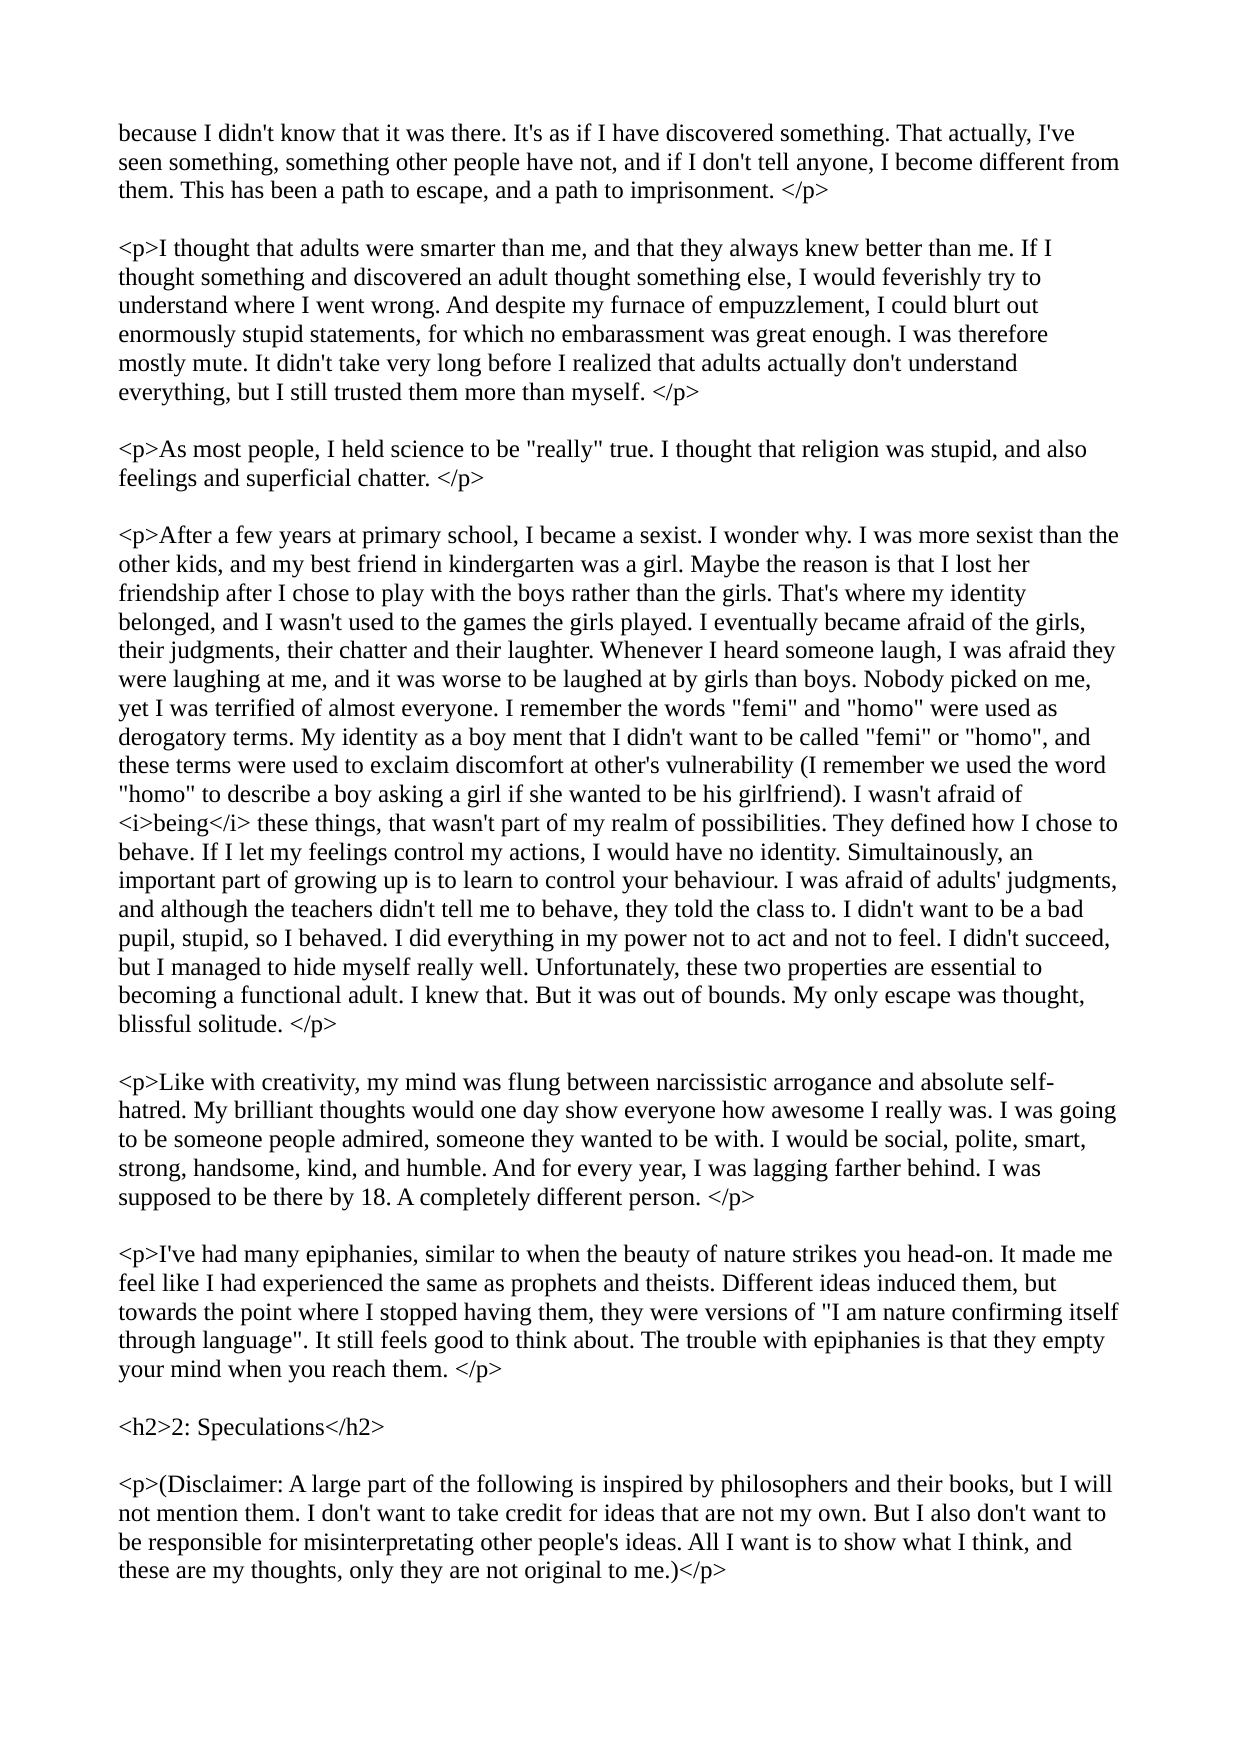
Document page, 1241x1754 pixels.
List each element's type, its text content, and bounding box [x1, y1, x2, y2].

text <p>After a few years at primary school, I became a sexist. I wonder why. I was more sexist than the other kids, and my best friend in kindergarten was a girl. Maybe the reason is that I lost her friendship after I chose to play with the boys rather than the girls. That's where my identity belonged, and I wasn't used to the games the girls played. I eventually became afraid of the girls, their judgments, their chatter and their laughter. Whenever I heard someone laugh, I was afraid they were laughing at me, and it was worse to be laughed at by girls than boys. Nobody picked on me, yet I was terrified of almost everyone. I remember the words "femi" and "homo" were used as derogatory terms. My identity as a boy ment that I didn't want to be called "femi" or "homo", and these terms were used to exclaim discomfort at other's vulnerability (I remember we used the word "homo" to describe a boy asking a girl if she wanted to be his girlfriend). I wasn't afraid of <i>being</i> these things, that wasn't part of my realm of possibilities. They defined how I chose to behave. If I let my feelings control my actions, I would have no identity. Simultainously, an important part of growing up is to learn to control your behaviour. I was afraid of adults' judgments, and although the teachers didn't tell me to behave, they told the class to. I didn't want to be a bad pupil, stupid, so I behaved. I did everything in my power not to act and not to feel. I didn't succeed, but I managed to hide myself really well. Unfortunately, these two properties are essential to becoming a functional adult. I knew that. But it was out of bounds. My only escape was thought, blissful solitude. </p> [118, 521, 1122, 1038]
text <p>Like with creativity, my mind was flung between narcissistic arrogance and absolute self-hatred. My brilliant thoughts would one day show everyone how awesome I really was. I was going to be someone people admired, someone they wanted to be with. I would be social, polite, smart, strong, handsome, kind, and humble. And for every year, I was lagging farther behind. I was supposed to be there by 18. A completely different person. </p> [118, 1067, 1122, 1211]
text because I didn't know that it was there. It's as if I have discovered something. That actually, I've seen something, something other people have not, and if I don't tell anyone, I become different from them. This has been a path to escape, and a path to imprisonment. </p> [118, 118, 1122, 204]
text <h2>2: Speculations</h2> [118, 1412, 1122, 1441]
text <p>(Disclaimer: A large part of the following is inspired by philosophers and their books, but I will not mention them. I don't want to take credit for ideas that are not my own. But I also don't want to be responsible for misinterpretating other people's ideas. All I want is to show what I think, and these are my thoughts, only they are not original to me.)</p> [118, 1469, 1122, 1584]
text <p>As most people, I held science to be "really" true. I thought that religion was stupid, and also feelings and superficial chatter. </p> [118, 434, 1122, 492]
text <p>I thought that adults were smarter than me, and that they always knew better than me. If I thought something and discovered an adult thought something else, I would feverishly try to understand where I went wrong. And despite my furnace of empuzzlement, I could blurt out enormously stupid statements, for which no embarassment was great enough. I was therefore mostly mute. It didn't take very long before I realized that adults actually don't understand everything, but I still trusted them more than myself. </p> [118, 233, 1122, 406]
text <p>I've had many epiphanies, similar to when the beauty of nature strikes you head-on. It made me feel like I had experienced the same as prophets and theists. Different ideas induced them, but towards the point where I stopped having them, they were versions of "I am nature confirming itself through language". It still feels good to think about. The trouble with epiphanies is that they empty your mind when you reach them. </p> [118, 1239, 1122, 1383]
